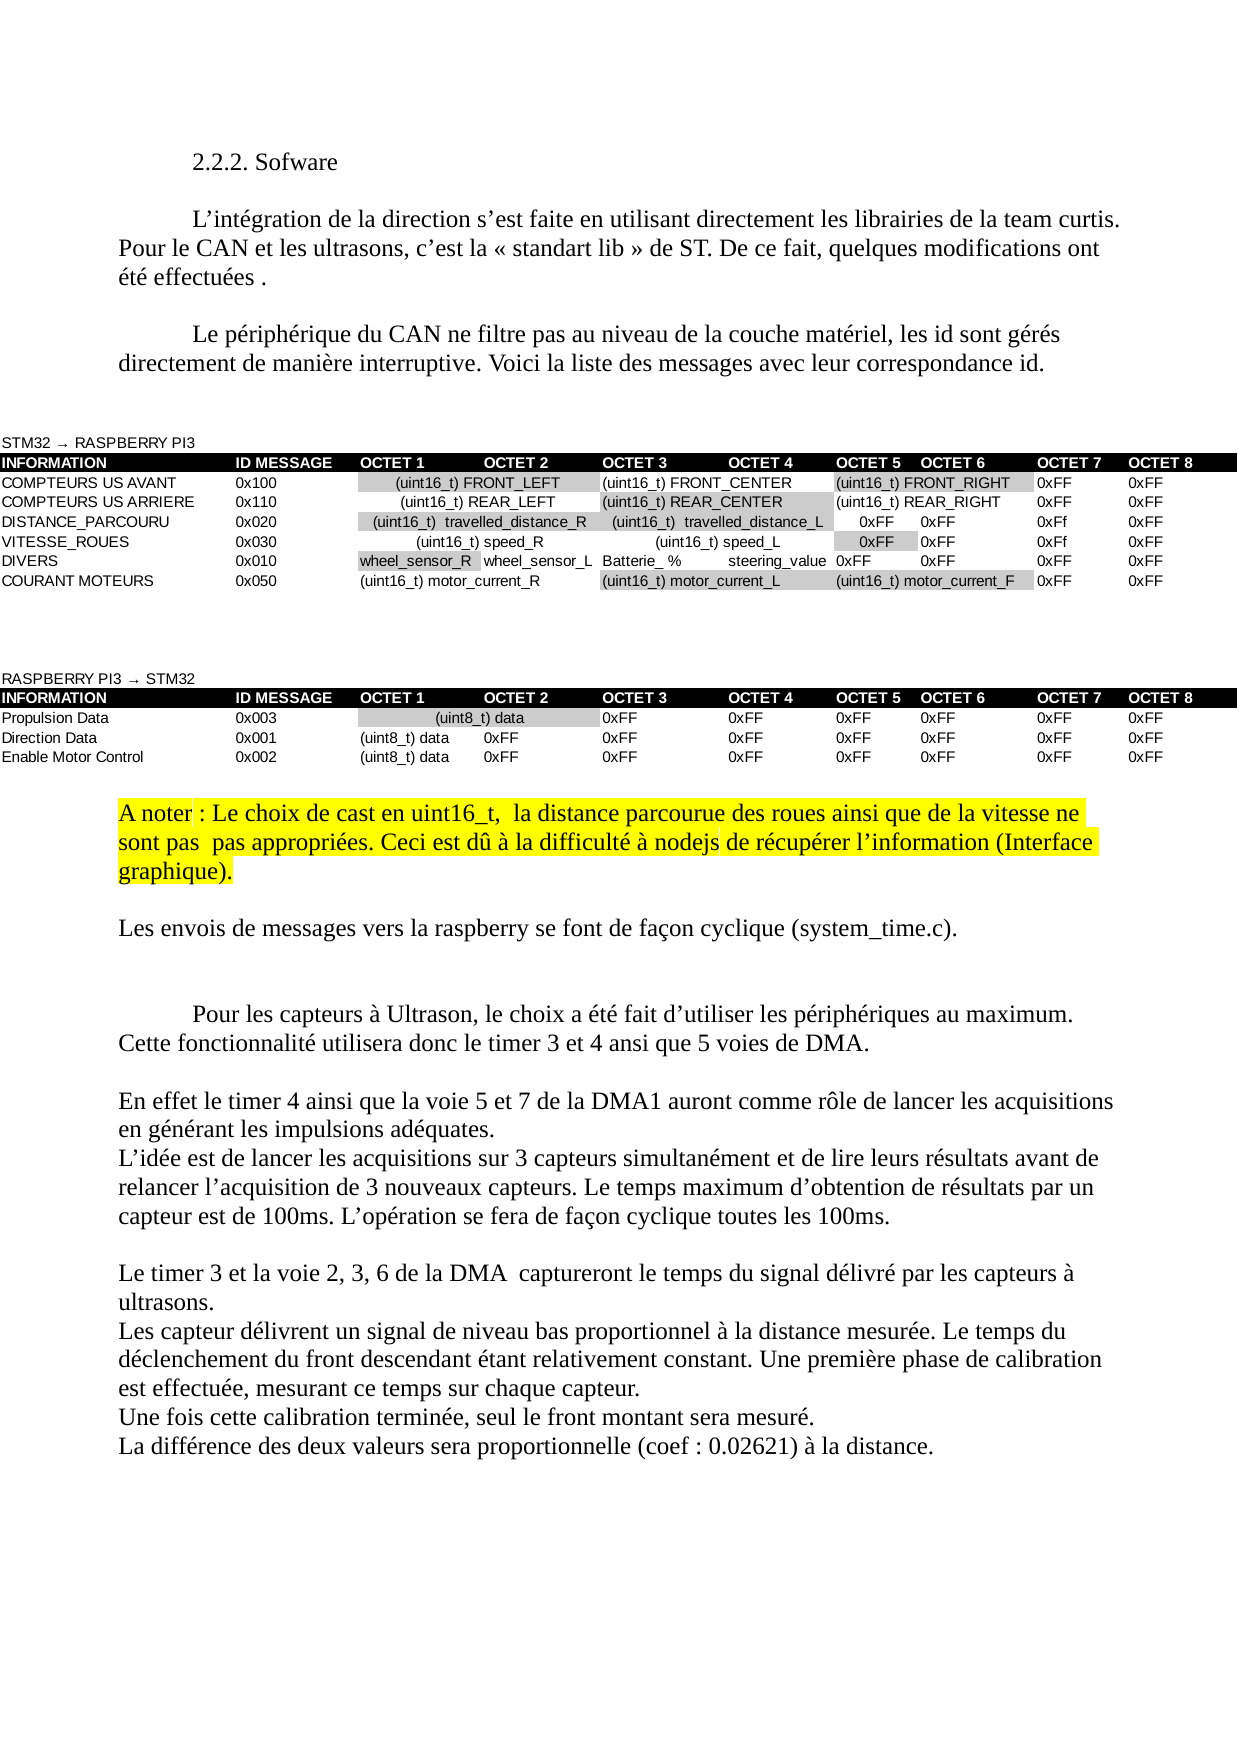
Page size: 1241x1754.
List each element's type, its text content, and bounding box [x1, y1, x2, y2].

text En effet le timer 4 ainsi que la voie 5 et 7 de la DMA1 auront comme rôle de lancer les acquisitions en générant les impulsions adéquates. [118, 1086, 1122, 1143]
text Les capteur délivrent un signal de niveau bas proportionnel à la distance mesurée. Le temps du déclenchement du front descendant étant relativement constant. Une première phase de calibration est effectuée, mesurant ce temps sur chaque capteur. [118, 1316, 1122, 1402]
text 2.2.2. Sofware [118, 147, 1122, 176]
text Le timer 3 et la voie 2, 3, 6 de la DMA captureront le temps du signal délivré par les capteurs à ultrasons. [118, 1258, 1122, 1316]
text Pour le CAN et les ultrasons, c’est la « standart lib » de ST. De ce fait, quelques modifications ont été effectuées . [118, 233, 1122, 291]
text Le périphérique du CAN ne filtre pas au niveau de la couche matériel, les id sont gérés directement de manière interruptive. Voici la liste des messages avec leur correspondance id. [118, 319, 1122, 377]
text Une fois cette calibration terminée, seul le front montant sera mesuré. La différence des deux valeurs sera proportionnelle (coef : 0.02621) à la distance. [118, 1402, 1122, 1459]
text A noter : Le choix de cast en uint16_t, la distance parcourue des roues ainsi que de la vitesse ne sont pas pas appropriées. Ceci est dû à la difficulté à nodejs de récupérer l’information (Interface graphique). [118, 798, 1122, 884]
text Pour les capteurs à Ultrason, le choix a été fait d’utiliser les périphériques au maximum. Cette fonctionnalité utilisera donc le timer 3 et 4 ansi que 5 voies de DMA. [118, 999, 1122, 1057]
text Les envois de messages vers la raspberry se font de façon cyclique (system_time.c). [118, 913, 1122, 942]
text L’idée est de lancer les acquisitions sur 3 capteurs simultanément et de lire leurs résultats avant de relancer l’acquisition de 3 nouveaux capteurs. Le temps maximum d’obtention de résultats par un capteur est de 100ms. L’opération se fera de façon cyclique toutes les 100ms. [118, 1143, 1122, 1229]
text L’intégration de la direction s’est faite en utilisant directement les librairies de la team curtis. [118, 204, 1122, 233]
